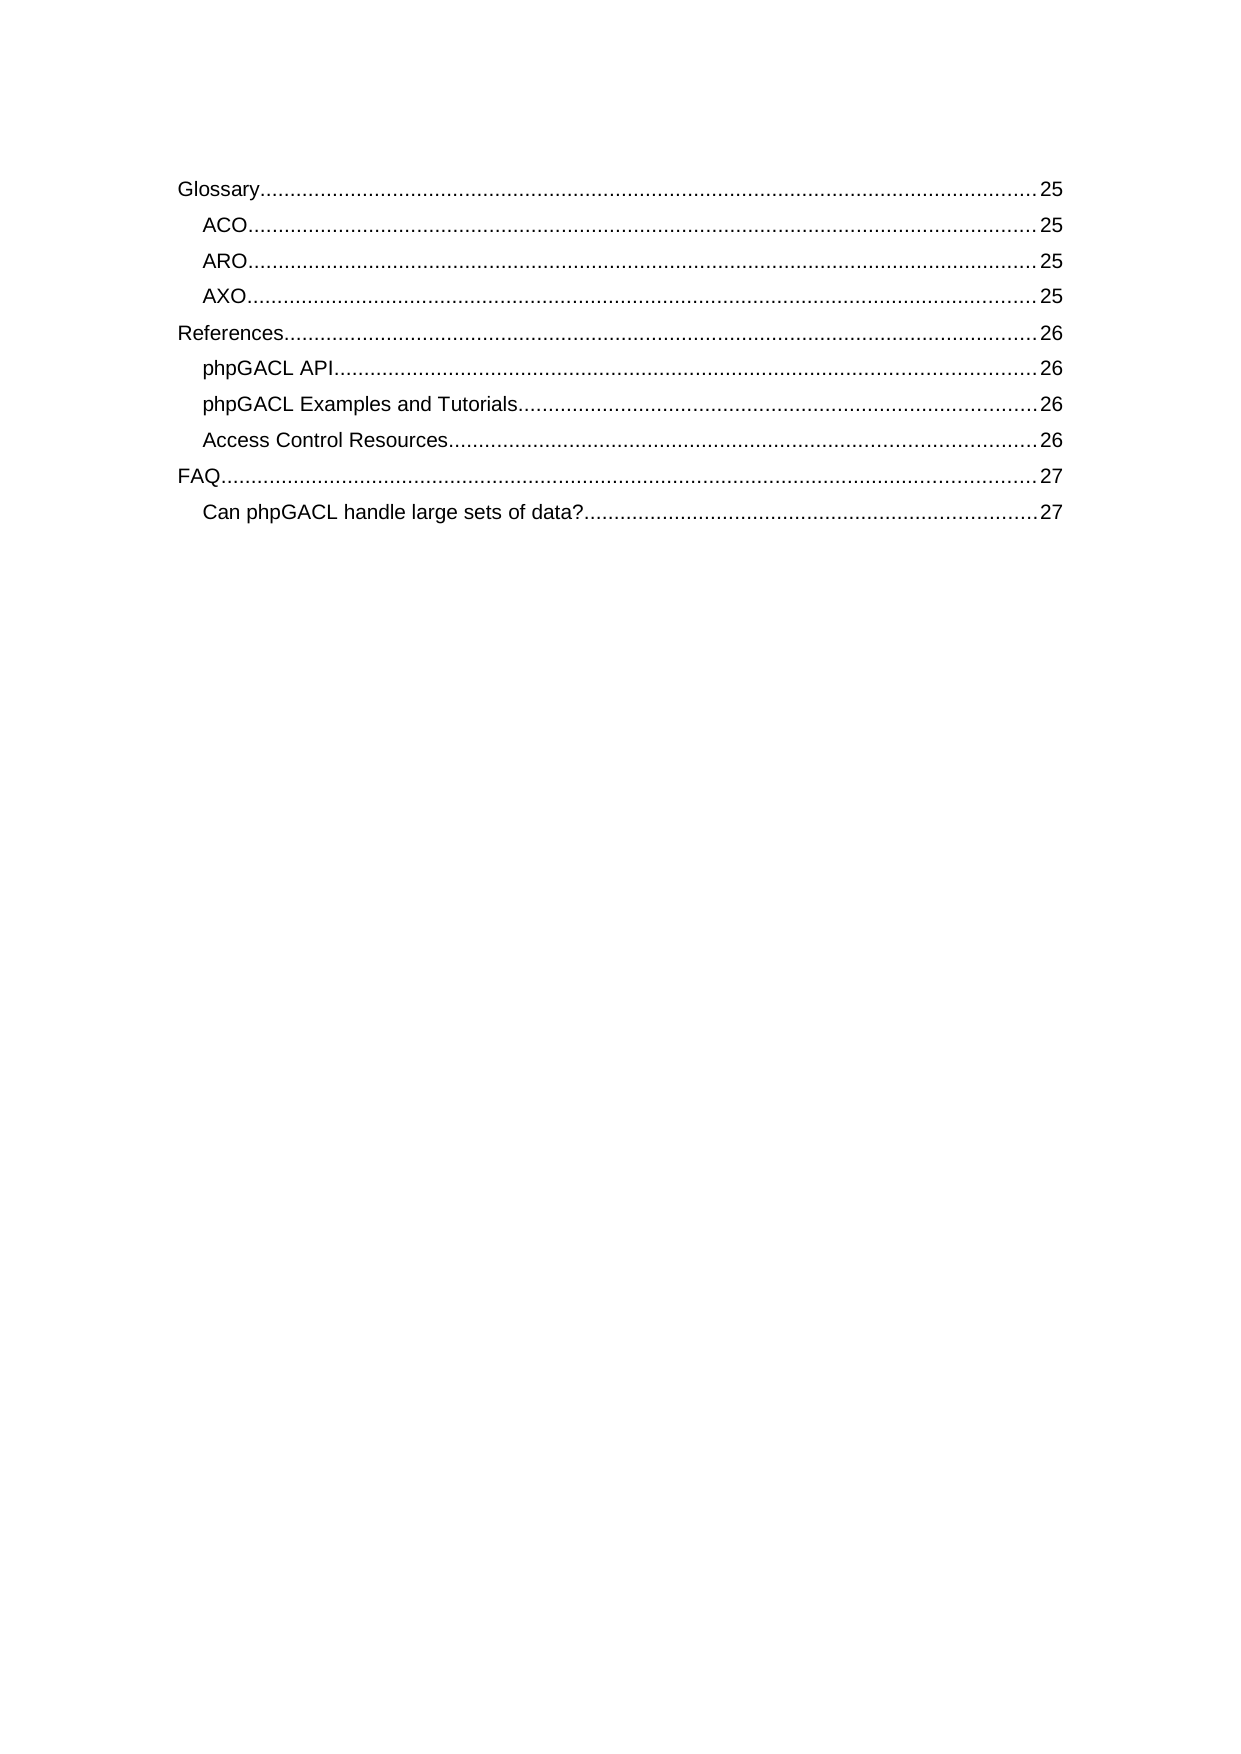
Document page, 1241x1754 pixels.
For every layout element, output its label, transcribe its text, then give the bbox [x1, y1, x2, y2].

text phpGACL Examples and Tutorials 26 [202, 393, 1063, 416]
text Access Control Resources 26 [202, 429, 1063, 452]
text References 26 [177, 321, 1063, 344]
text ARO 25 [202, 249, 1063, 273]
text phpGACL API 26 [202, 357, 1063, 380]
text FAQ 27 [177, 465, 1063, 488]
text Can phpGACL handle large sets of data? 27 [202, 501, 1063, 524]
text Glossary 25 [177, 177, 1063, 201]
text ACO 25 [202, 213, 1063, 237]
text AXO 25 [202, 285, 1063, 308]
